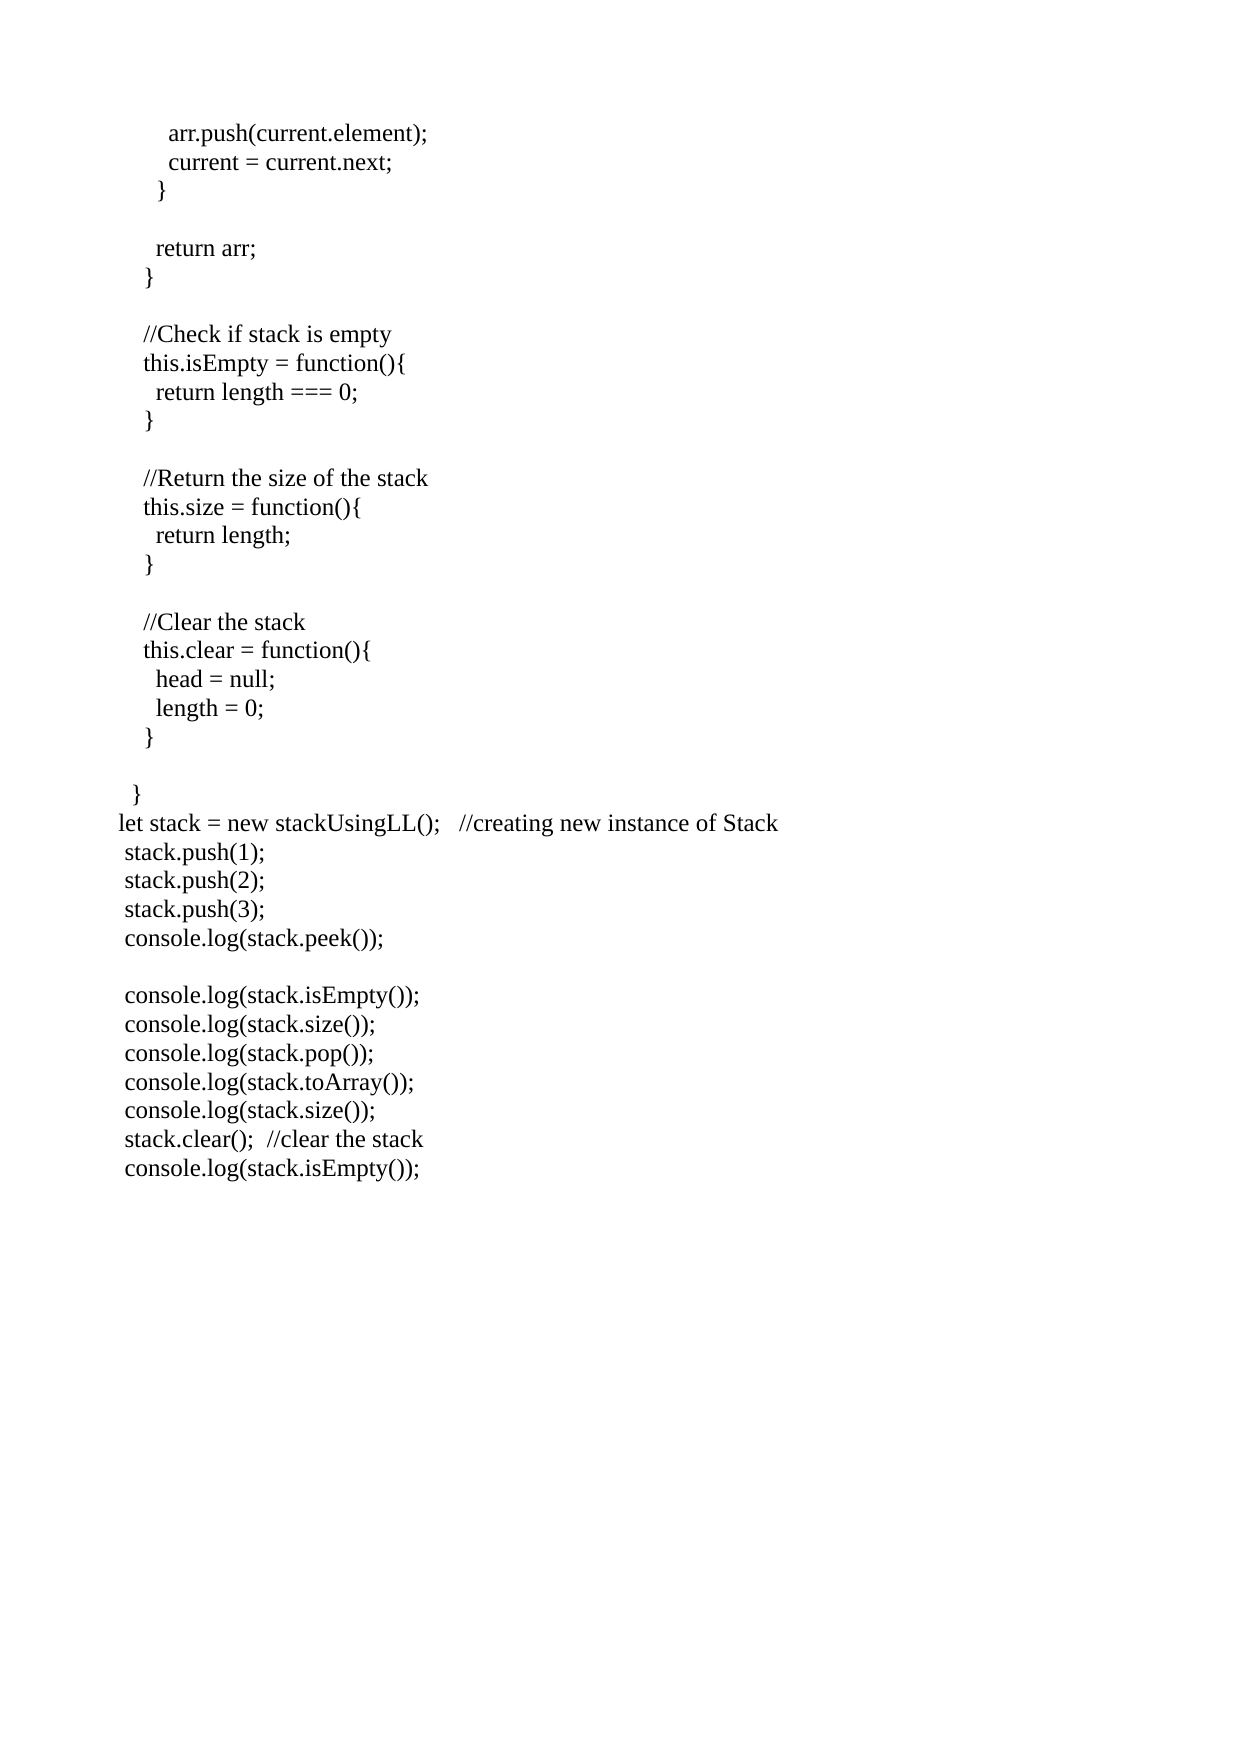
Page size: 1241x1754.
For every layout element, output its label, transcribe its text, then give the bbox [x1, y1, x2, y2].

text this.isEmpty = function(){ [118, 348, 1122, 377]
text stack.clear(); //clear the stack [118, 1124, 1122, 1153]
text return arr; [118, 233, 1122, 262]
text console.log(stack.toArray()); [118, 1067, 1122, 1096]
text return length === 0; [118, 377, 1122, 406]
text console.log(stack.isEmpty()); [118, 981, 1122, 1009]
text //Return the size of the stack [118, 463, 1122, 492]
text length = 0; [118, 693, 1122, 722]
text arr.push(current.element); [118, 118, 1122, 147]
text head = null; [118, 664, 1122, 693]
text } [118, 262, 1122, 291]
text } [118, 549, 1122, 578]
text this.clear = function(){ [118, 636, 1122, 664]
text //Clear the stack [118, 607, 1122, 636]
text console.log(stack.size()); [118, 1096, 1122, 1124]
text stack.push(3); [118, 894, 1122, 923]
text current = current.next; [118, 147, 1122, 176]
text console.log(stack.size()); [118, 1009, 1122, 1038]
text this.size = function(){ [118, 492, 1122, 521]
text console.log(stack.pop()); [118, 1038, 1122, 1067]
text //Check if stack is empty [118, 319, 1122, 348]
text } [118, 176, 1122, 204]
text console.log(stack.peek()); [118, 923, 1122, 952]
text } [118, 406, 1122, 434]
text } [118, 722, 1122, 751]
text return length; [118, 521, 1122, 549]
text console.log(stack.isEmpty()); [118, 1153, 1122, 1182]
text } [118, 779, 1122, 808]
text let stack = new stackUsingLL(); //creating new instance of Stack [118, 808, 1122, 837]
text stack.push(2); [118, 866, 1122, 894]
text stack.push(1); [118, 837, 1122, 866]
